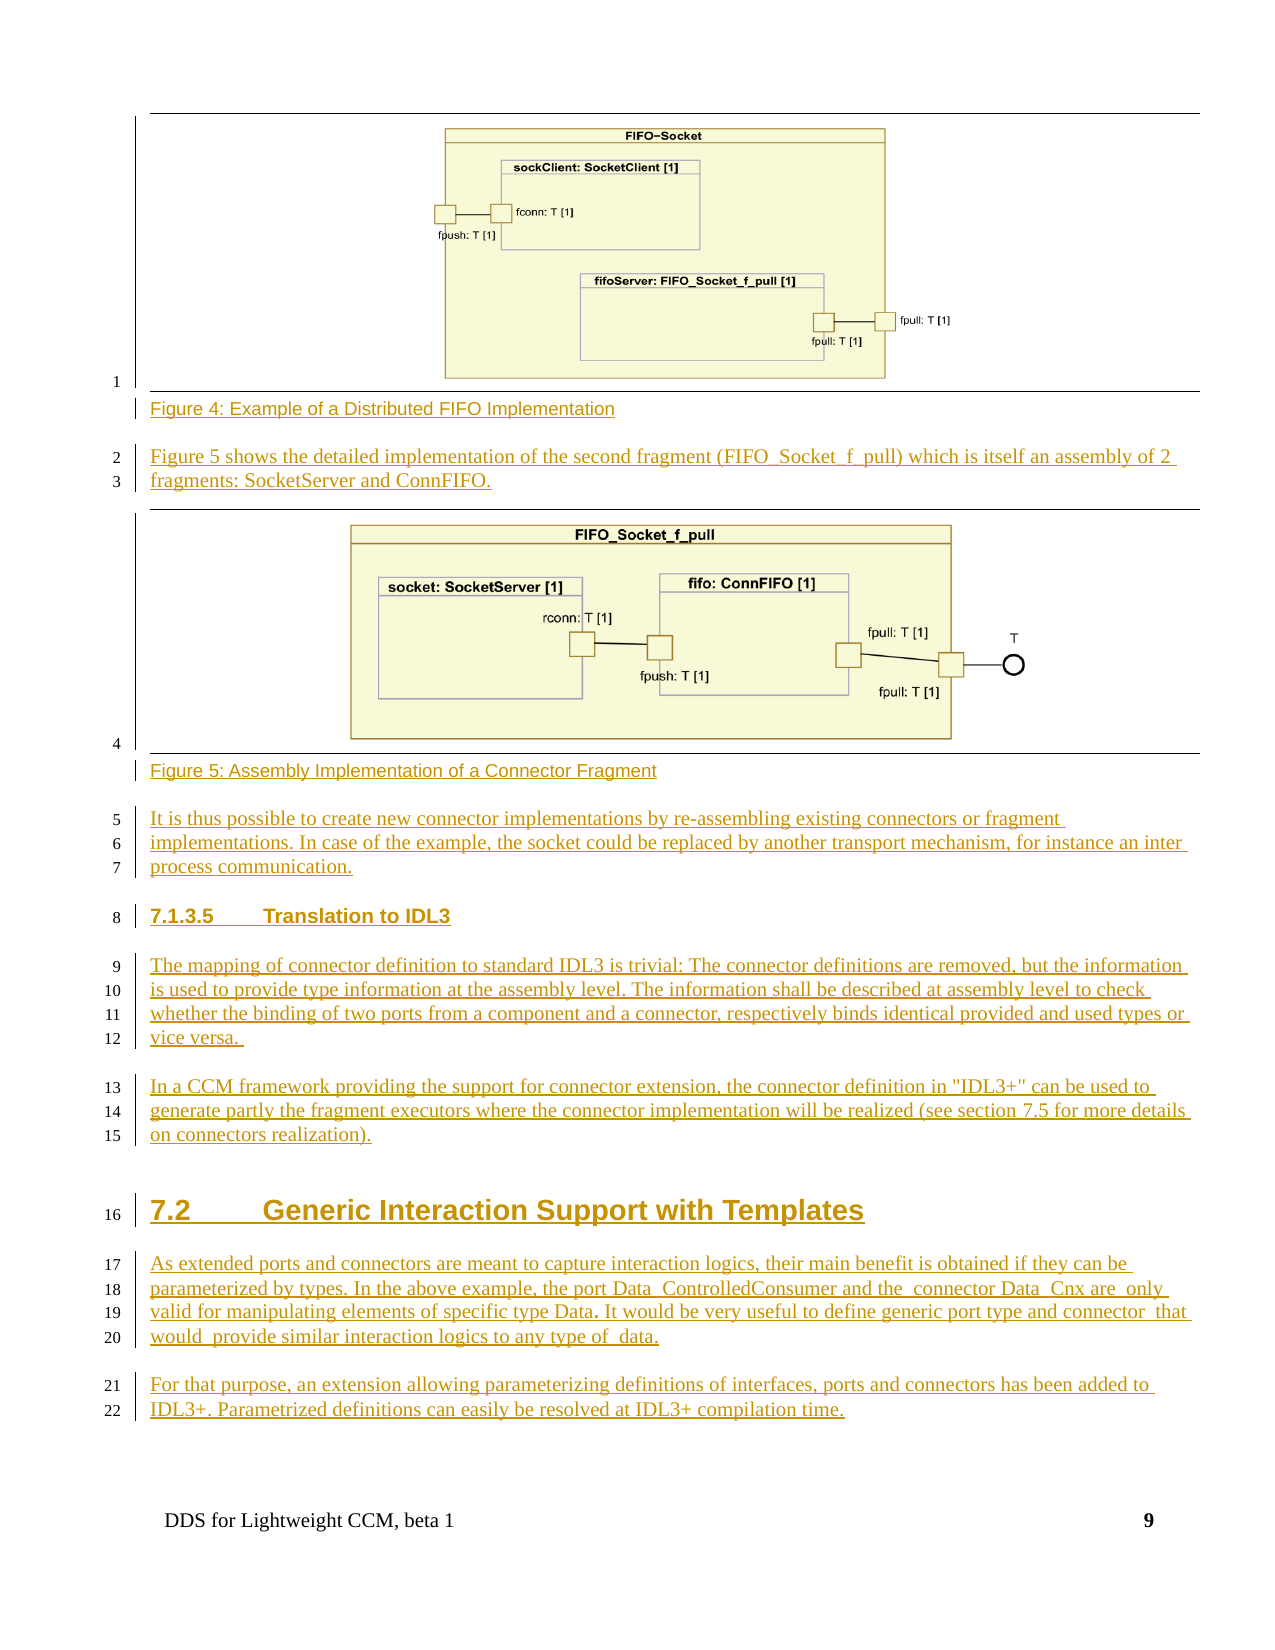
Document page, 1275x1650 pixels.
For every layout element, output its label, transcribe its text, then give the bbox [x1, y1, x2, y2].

text The mapping of connector definition to standard IDL3 is trivial: The connector definitions are removed, but the information is used to provide type information at the assembly level. The information shall be described at assembly level to check whether the binding of two ports from a component and a connector, respectively binds identical provided and used types or vice versa. [150, 952, 1200, 1049]
text Figure 5 shows the detailed implementation of the second fragment (FIFO_Socket_f_pull) which is itself an assembly of 2 fragments: SocketServer and ConnFIFO. [150, 444, 1200, 492]
text Figure 5: Assembly Implementation of a Connector Fragment [150, 760, 1200, 781]
text For that purpose, an extension allowing parameterizing definitions of interfaces, ports and connectors has been added to IDL3+. Parametrized definitions can easily be resolved at IDL3+ compilation time. [150, 1372, 1200, 1421]
text Figure 4: Example of a Distributed FIFO Implementation [150, 398, 1200, 419]
picture [350, 521, 1030, 741]
text As extended ports and connectors are meant to capture interaction logics, their main benefit is obtained if they can be parameterized by types. In the above example, the port Data_ControlledConsumer and the connector Data_Cnx are only valid for manipulating elements of specific type Data. It would be very useful to define generic port type and connector that would provide similar interaction logics to any type of data. [150, 1251, 1200, 1348]
subtitle Generic Interaction Support with Templates [150, 1193, 1200, 1227]
text In a CCM framework providing the support for connector extension, the connector definition in "IDL3+" can be used to generate partly the fragment executors where the connector implementation will be realized (see section 7.6 for more details on connectors realization). [150, 1073, 1200, 1146]
subtitle Translation to IDL3 [150, 904, 1200, 928]
picture [428, 125, 952, 379]
text It is thus possible to create new connector implementations by re-assembling existing connectors or fragment implementations. In case of the example, the socket could be replaced by another transport mechanism, for instance an inter process communication. [150, 806, 1200, 878]
